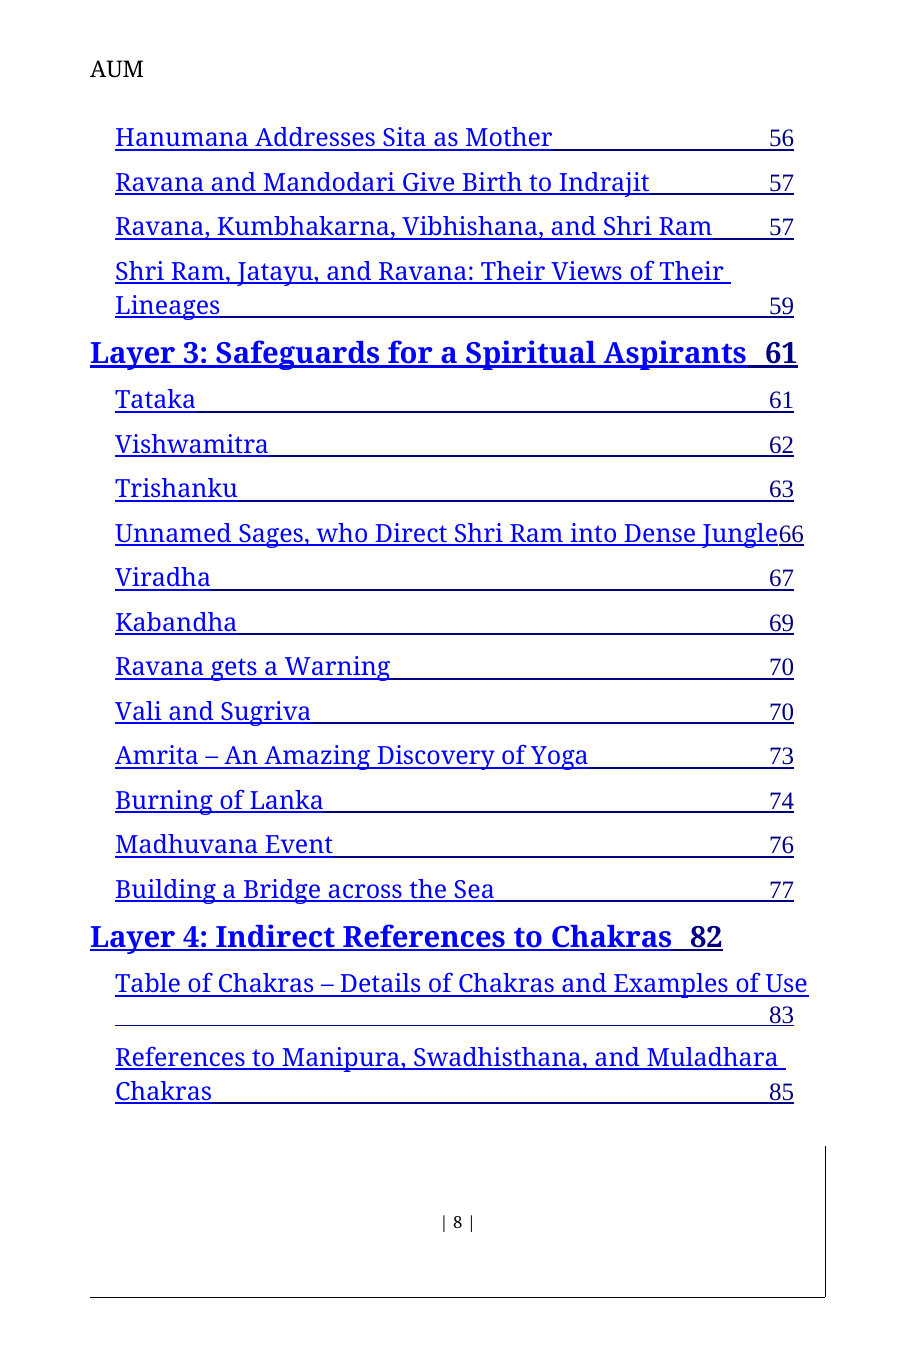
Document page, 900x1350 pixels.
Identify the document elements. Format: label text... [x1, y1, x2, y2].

text Ravana and Mandodari Give Birth to Indrajit 57 [115, 164, 825, 198]
text Kabandha 69 [115, 604, 825, 638]
text Layer 4: Indirect References to Chakras 82 [90, 916, 825, 956]
text Ravana, Kumbhakarna, Vibhishana, and Shri Ram 57 [115, 209, 825, 243]
text Building a Bridge across the Sea 77 [115, 871, 825, 905]
text Table of Chakras – Details of Chakras and Examples of Use 83 [115, 966, 825, 1029]
text Unnamed Sages, who Direct Shri Ram into Dense Jungle 66 [115, 516, 825, 549]
text Hanumana Addresses Sita as Mother 56 [115, 120, 825, 154]
text Ravana gets a Warning 70 [115, 649, 825, 683]
text Layer 3: Safeguards for a Spiritual Aspirants 61 [90, 332, 825, 372]
text Tataka 61 [115, 382, 825, 416]
text Vishwamitra 62 [115, 427, 825, 461]
text Viradha 67 [115, 560, 825, 594]
text Amrita – An Amazing Discovery of Yoga 73 [115, 738, 825, 772]
text Burning of Lanka 74 [115, 782, 825, 816]
text Madhuvana Event 76 [115, 827, 825, 861]
text Trishanku 63 [115, 471, 825, 505]
text Shri Ram, Jatayu, and Ravana: Their Views of Their Lineages 59 [115, 253, 825, 322]
text References to Manipura, Swadhisthana, and Muladhara Chakras 85 [115, 1039, 825, 1107]
text Vali and Sugriva 70 [115, 693, 825, 727]
